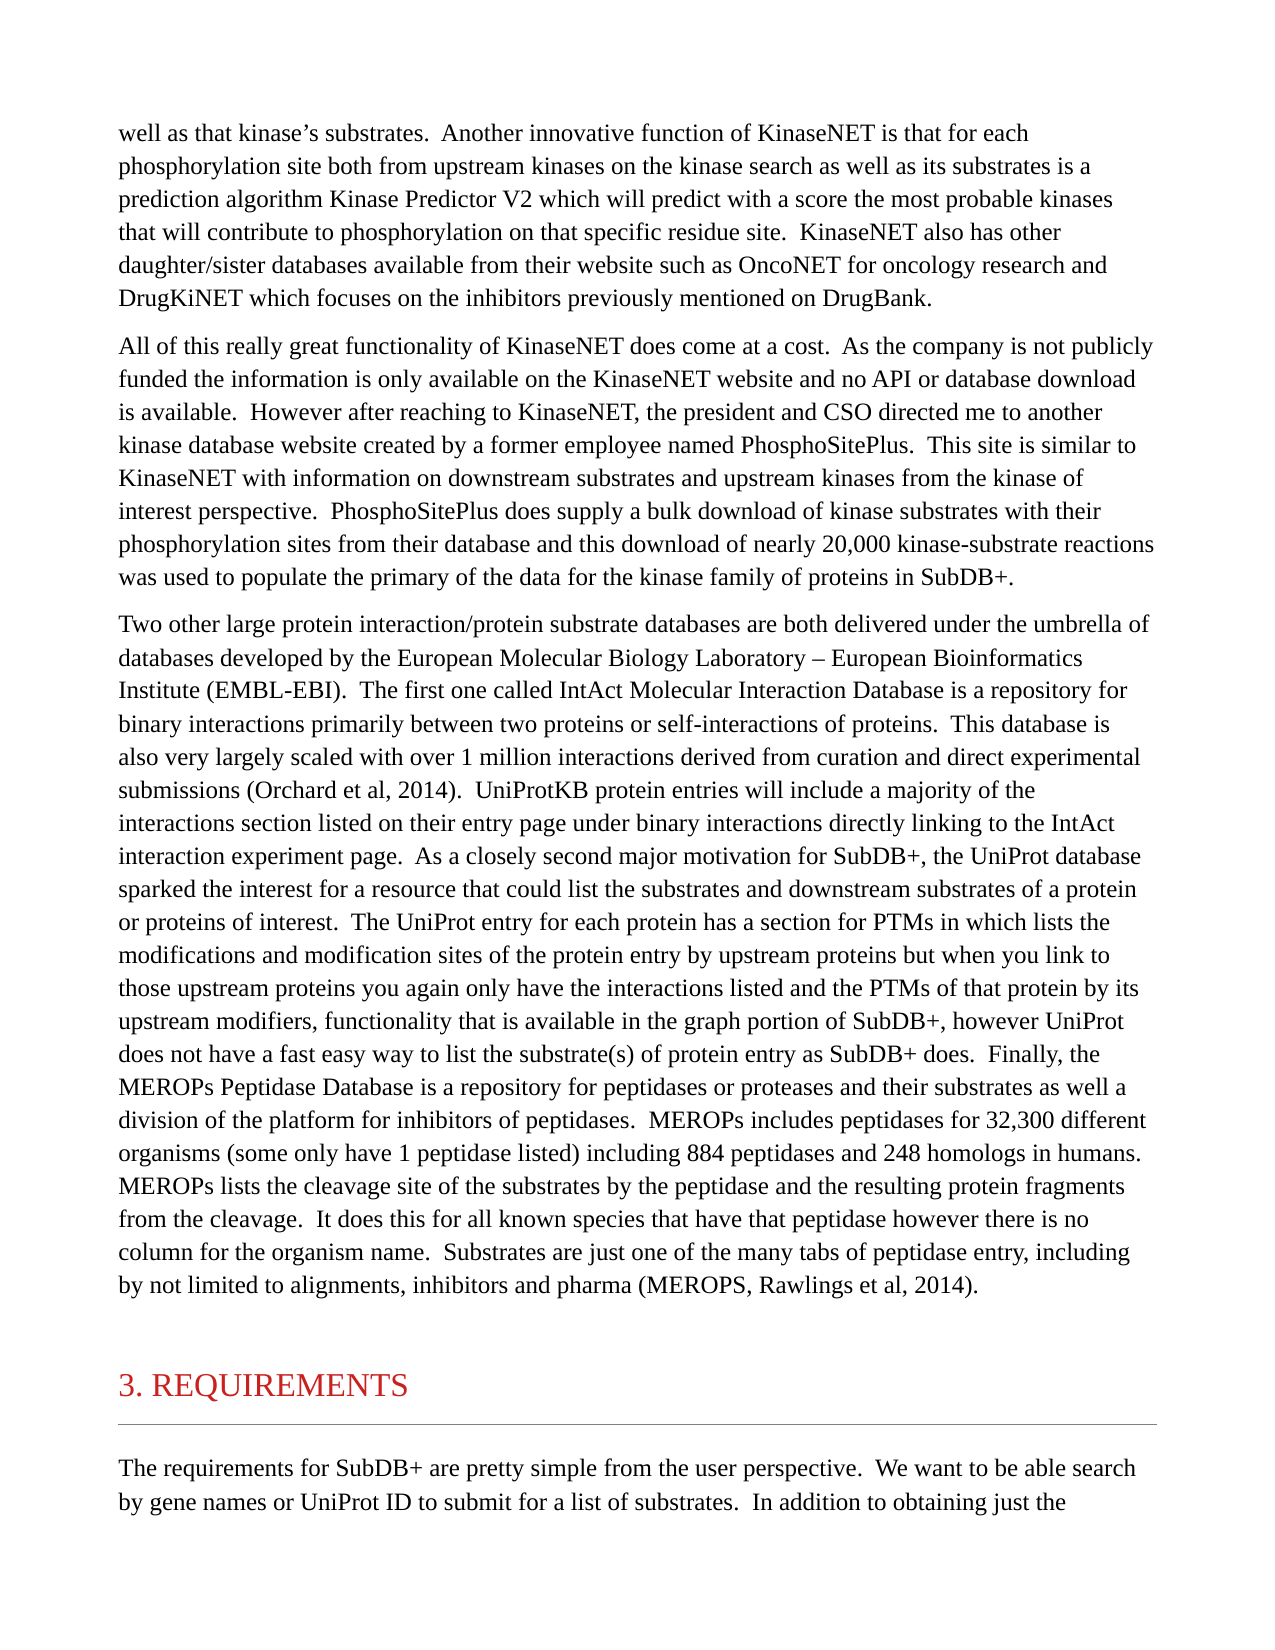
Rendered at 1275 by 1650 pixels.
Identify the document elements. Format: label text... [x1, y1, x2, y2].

text 3. REQUIREMENTS [118, 1365, 1157, 1403]
text Two other large protein interaction/protein substrate databases are both delivered under the umbrella of databases developed by the European Molecular Biology Laboratory – European Bioinformatics Institute (EMBL-EBI). The first one called IntAct Molecular Interaction Database is a repository for binary interactions primarily between two proteins or self-interactions of proteins. This database is also very largely scaled with over 1 million interactions derived from curation and direct experimental submissions (Orchard et al, 2014). UniProtKB protein entries will include a majority of the interactions section listed on their entry page under binary interactions directly linking to the IntAct interaction experiment page. As a closely second major motivation for SubDB+, the UniProt database sparked the interest for a resource that could list the substrates and downstream substrates of a protein or proteins of interest. The UniProt entry for each protein has a section for PTMs in which lists the modifications and modification sites of the protein entry by upstream proteins but when you link to those upstream proteins you again only have the interactions listed and the PTMs of that protein by its upstream modifiers, functionality that is available in the graph portion of SubDB+, however UniProt does not have a fast easy way to list the substrate(s) of protein entry as SubDB+ does. Finally, the MEROPs Peptidase Database is a repository for peptidases or proteases and their substrates as well a division of the platform for inhibitors of peptidases. MEROPs includes peptidases for 32,300 different organisms (some only have 1 peptidase listed) including 884 peptidases and 248 homologs in humans. MEROPs lists the cleavage site of the substrates by the peptidase and the resulting protein fragments from the cleavage. It does this for all known species that have that peptidase however there is no column for the organism name. Substrates are just one of the many tabs of peptidase entry, including by not limited to alignments, inhibitors and pharma (MEROPS, Rawlings et al, 2014). [118, 609, 1157, 1299]
text well as that kinase’s substrates. Another innovative function of KinaseNET is that for each phosphorylation site both from upstream kinases on the kinase search as well as its substrates is a prediction algorithm Kinase Predictor V2 which will predict with a score the most probable kinases that will contribute to phosphorylation on that specific residue site. KinaseNET also has other daughter/sister databases available from their website such as OncoNET for oncology research and DrugKiNET which focuses on the inhibitors previously mentioned on DrugBank. [118, 118, 1157, 312]
text All of this really great functionality of KinaseNET does come at a cost. As the company is not publicly funded the information is only available on the KinaseNET website and no API or database download is available. However after reaching to KinaseNET, the president and CSO directed me to another kinase database website created by a former employee named PhosphoSitePlus. This site is similar to KinaseNET with information on downstream substrates and upstream kinases from the kinase of interest perspective. PhosphoSitePlus does supply a bulk download of kinase substrates with their phosphorylation sites from their database and this download of nearly 20,000 kinase-substrate reactions was used to populate the primary of the data for the kinase family of proteins in SubDB+. [118, 331, 1157, 591]
text The requirements for SubDB+ are pretty simple from the user perspective. We want to be able search by gene names or UniProt ID to submit for a list of substrates. In addition to obtaining just the [118, 1453, 1157, 1515]
